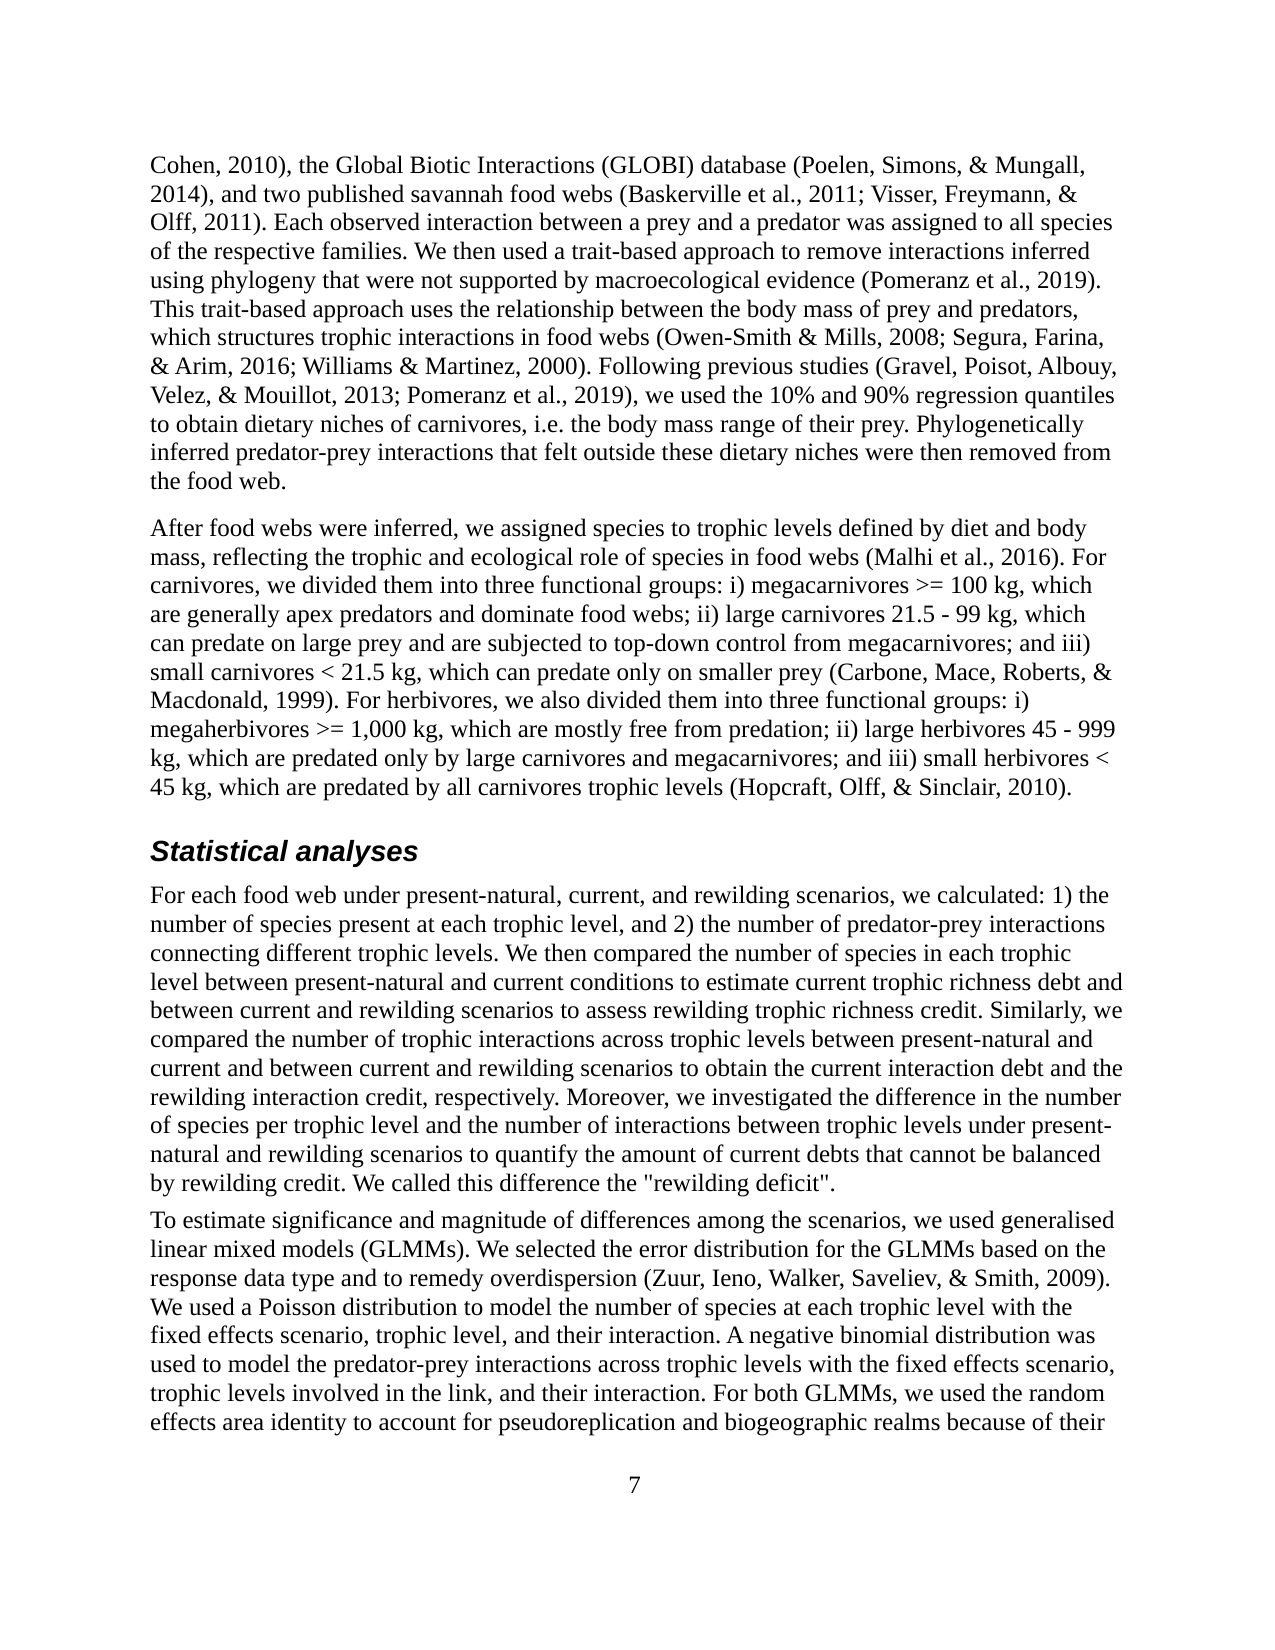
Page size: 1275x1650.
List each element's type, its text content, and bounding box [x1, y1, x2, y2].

text Cohen, 2010), the Global Biotic Interactions (GLOBI) database (Poelen, Simons, & Mungall, 2014), and two published savannah food webs (Baskerville et al., 2011; Visser, Freymann, & Olff, 2011). Each observed interaction between a prey and a predator was assigned to all species of the respective families. We then used a trait-based approach to remove interactions inferred using phylogeny that were not supported by macroecological evidence (Pomeranz et al., 2019). This trait-based approach uses the relationship between the body mass of prey and predators, which structures trophic interactions in food webs (Owen-Smith & Mills, 2008; Segura, Farina, & Arim, 2016; Williams & Martinez, 2000). Following previous studies (Gravel, Poisot, Albouy, Velez, & Mouillot, 2013; Pomeranz et al., 2019), we used the 10% and 90% regression quantiles to obtain dietary niches of carnivores, i.e. the body mass range of their prey. Phylogenetically inferred predator-prey interactions that felt outside these dietary niches were then removed from the food web. [150, 150, 1125, 495]
text After food webs were inferred, we assigned species to trophic levels defined by diet and body mass, reflecting the trophic and ecological role of species in food webs (Malhi et al., 2016). For carnivores, we divided them into three functional groups: i) megacarnivores >= 100 kg, which are generally apex predators and dominate food webs; ii) large carnivores 21.5 - 99 kg, which can predate on large prey and are subjected to top-down control from megacarnivores; and iii) small carnivores < 21.5 kg, which can predate only on smaller prey (Carbone, Mace, Roberts, & Macdonald, 1999). For herbivores, we also divided them into three functional groups: i) megaherbivores >= 1,000 kg, which are mostly free from predation; ii) large herbivores 45 - 999 kg, which are predated only by large carnivores and megacarnivores; and iii) small herbivores < 45 kg, which are predated by all carnivores trophic levels (Hopcraft, Olff, & Sinclair, 2010). [150, 513, 1125, 800]
text For each food web under present-natural, current, and rewilding scenarios, we calculated: 1) the number of species present at each trophic level, and 2) the number of predator-prey interactions connecting different trophic levels. We then compared the number of species in each trophic level between present-natural and current conditions to estimate current trophic richness debt and between current and rewilding scenarios to assess rewilding trophic richness credit. Similarly, we compared the number of trophic interactions across trophic levels between present-natural and current and between current and rewilding scenarios to obtain the current interaction debt and the rewilding interaction credit, respectively. Moreover, we investigated the difference in the number of species per trophic level and the number of interactions between trophic levels under present-natural and rewilding scenarios to quantify the amount of current debts that cannot be balanced by rewilding credit. We called this difference the "rewilding deficit". [150, 880, 1125, 1197]
subtitle Statistical analyses [150, 834, 1125, 868]
text To estimate significance and magnitude of differences among the scenarios, we used generalised linear mixed models (GLMMs). We selected the error distribution for the GLMMs based on the response data type and to remedy overdispersion (Zuur, Ieno, Walker, Saveliev, & Smith, 2009). We used a Poisson distribution to model the number of species at each trophic level with the fixed effects scenario, trophic level, and their interaction. A negative binomial distribution was used to model the predator-prey interactions across trophic levels with the fixed effects scenario, trophic levels involved in the link, and their interaction. For both GLMMs, we used the random effects area identity to account for pseudoreplication and biogeographic realms because of their [150, 1206, 1125, 1436]
